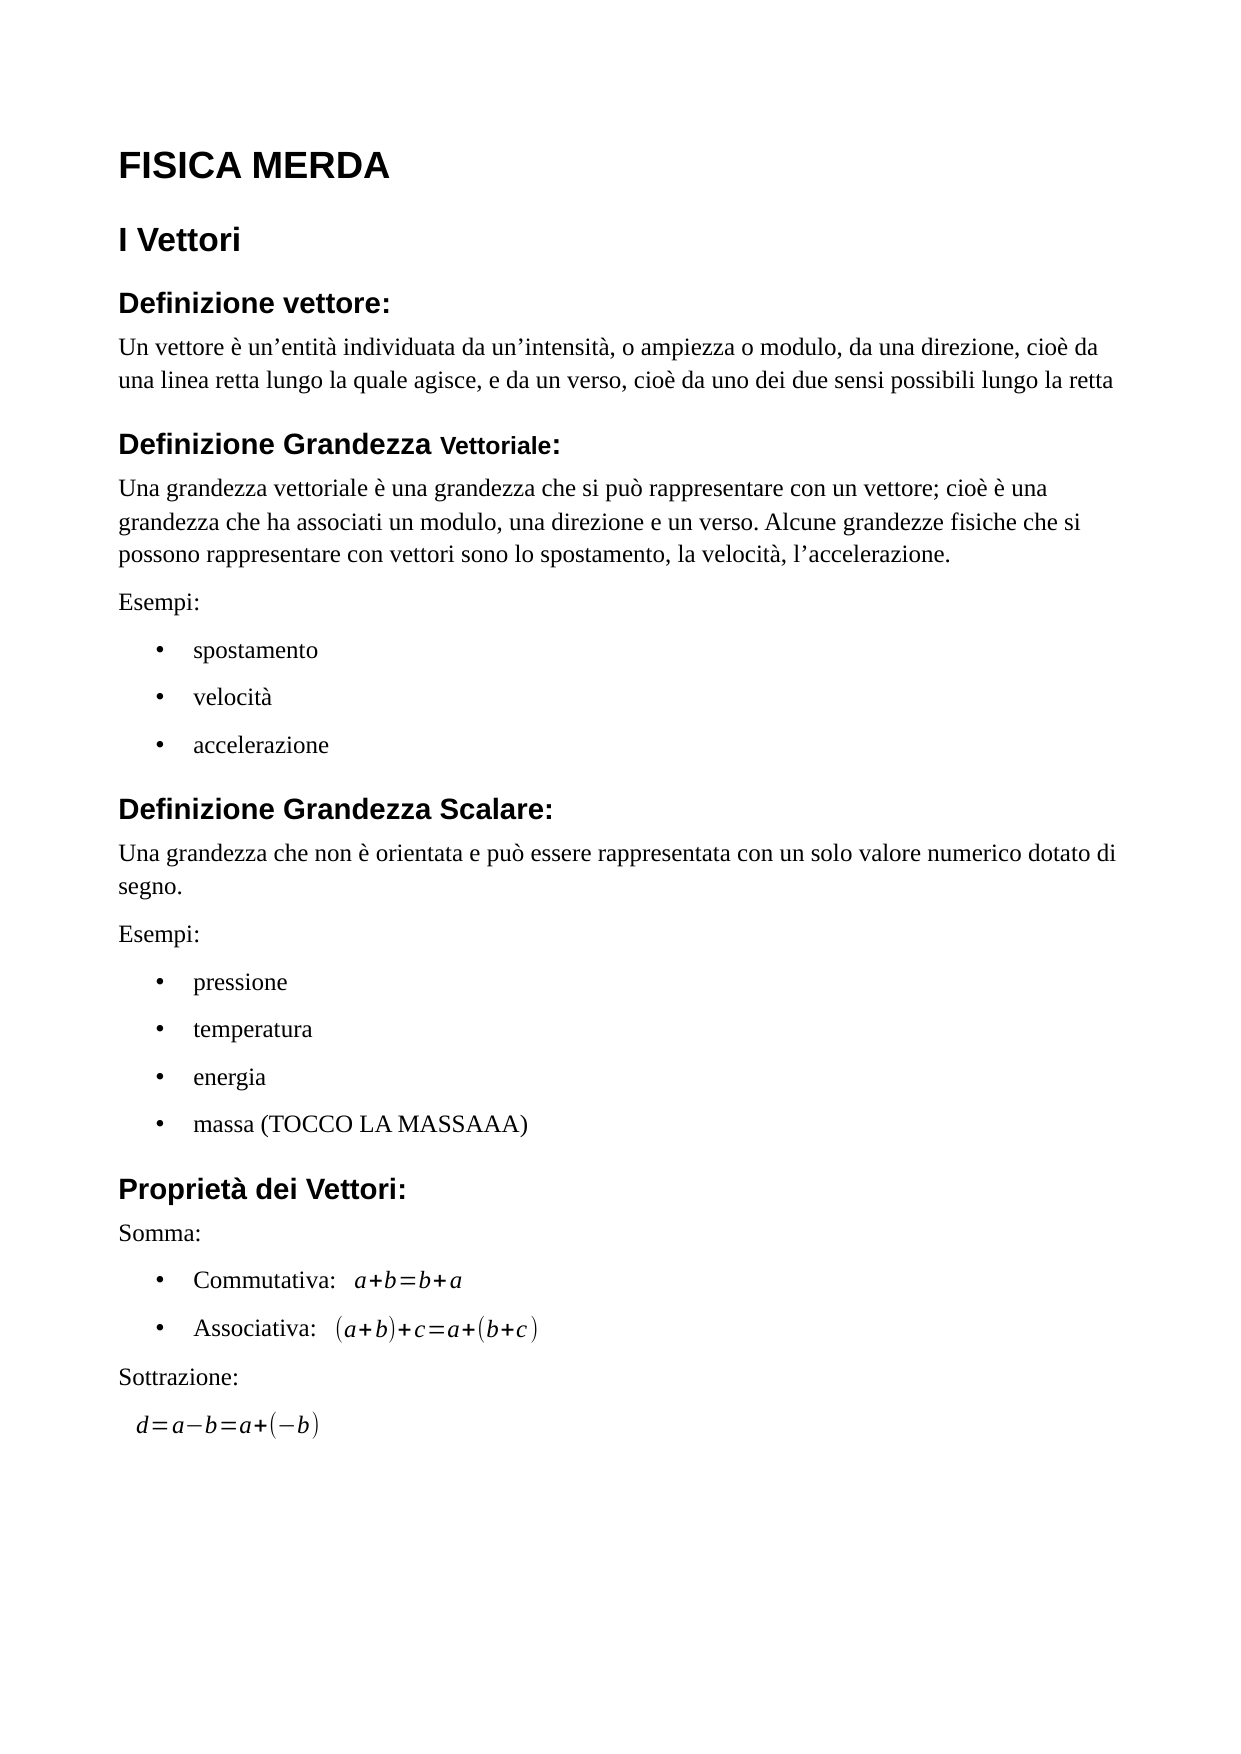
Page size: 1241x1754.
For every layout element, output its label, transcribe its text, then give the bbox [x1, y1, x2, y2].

text Esempi: [118, 919, 1122, 948]
list Associativa: [156, 1313, 1122, 1343]
list temperatura [156, 1014, 1122, 1043]
subtitle Definizione vettore: [118, 286, 1122, 319]
list velocità [156, 682, 1122, 711]
subtitle FISICA MERDA [118, 143, 1122, 187]
list pressione [156, 967, 1122, 995]
text Somma: [118, 1218, 1122, 1247]
subtitle Definizione Grandezza Scalare: [118, 792, 1122, 826]
list massa (TOCCO LA MASSAAA) [156, 1109, 1122, 1138]
subtitle Proprietà dei Vettori: [118, 1172, 1122, 1205]
text Una grandezza che non è orientata e può essere rappresentata con un solo valore numerico dotato di segno. [118, 838, 1122, 900]
text Esempi: [118, 587, 1122, 616]
list Commutativa: [156, 1266, 1122, 1294]
subtitle Definizione Grandezza Vettoriale: [118, 427, 1122, 461]
list accelerazione [156, 730, 1122, 759]
text Una grandezza vettoriale è una grandezza che si può rappresentare con un vettore; cioè è una grandezza che ha associati un modulo, una direzione e un verso. Alcune grandezze fisiche che si possono rappresentare con vettori sono lo spostamento, la velocità, l’accelerazione. [118, 473, 1122, 568]
list energia [156, 1062, 1122, 1091]
subtitle I Vettori [118, 220, 1122, 259]
text Un vettore è un’entità individuata da un’intensità, o ampiezza o modulo, da una direzione, cioè da una linea retta lungo la quale agisce, e da un verso, cioè da uno dei due sensi possibili lungo la retta [118, 332, 1122, 394]
list spostamento [156, 635, 1122, 663]
text Sottrazione: [118, 1362, 1122, 1391]
